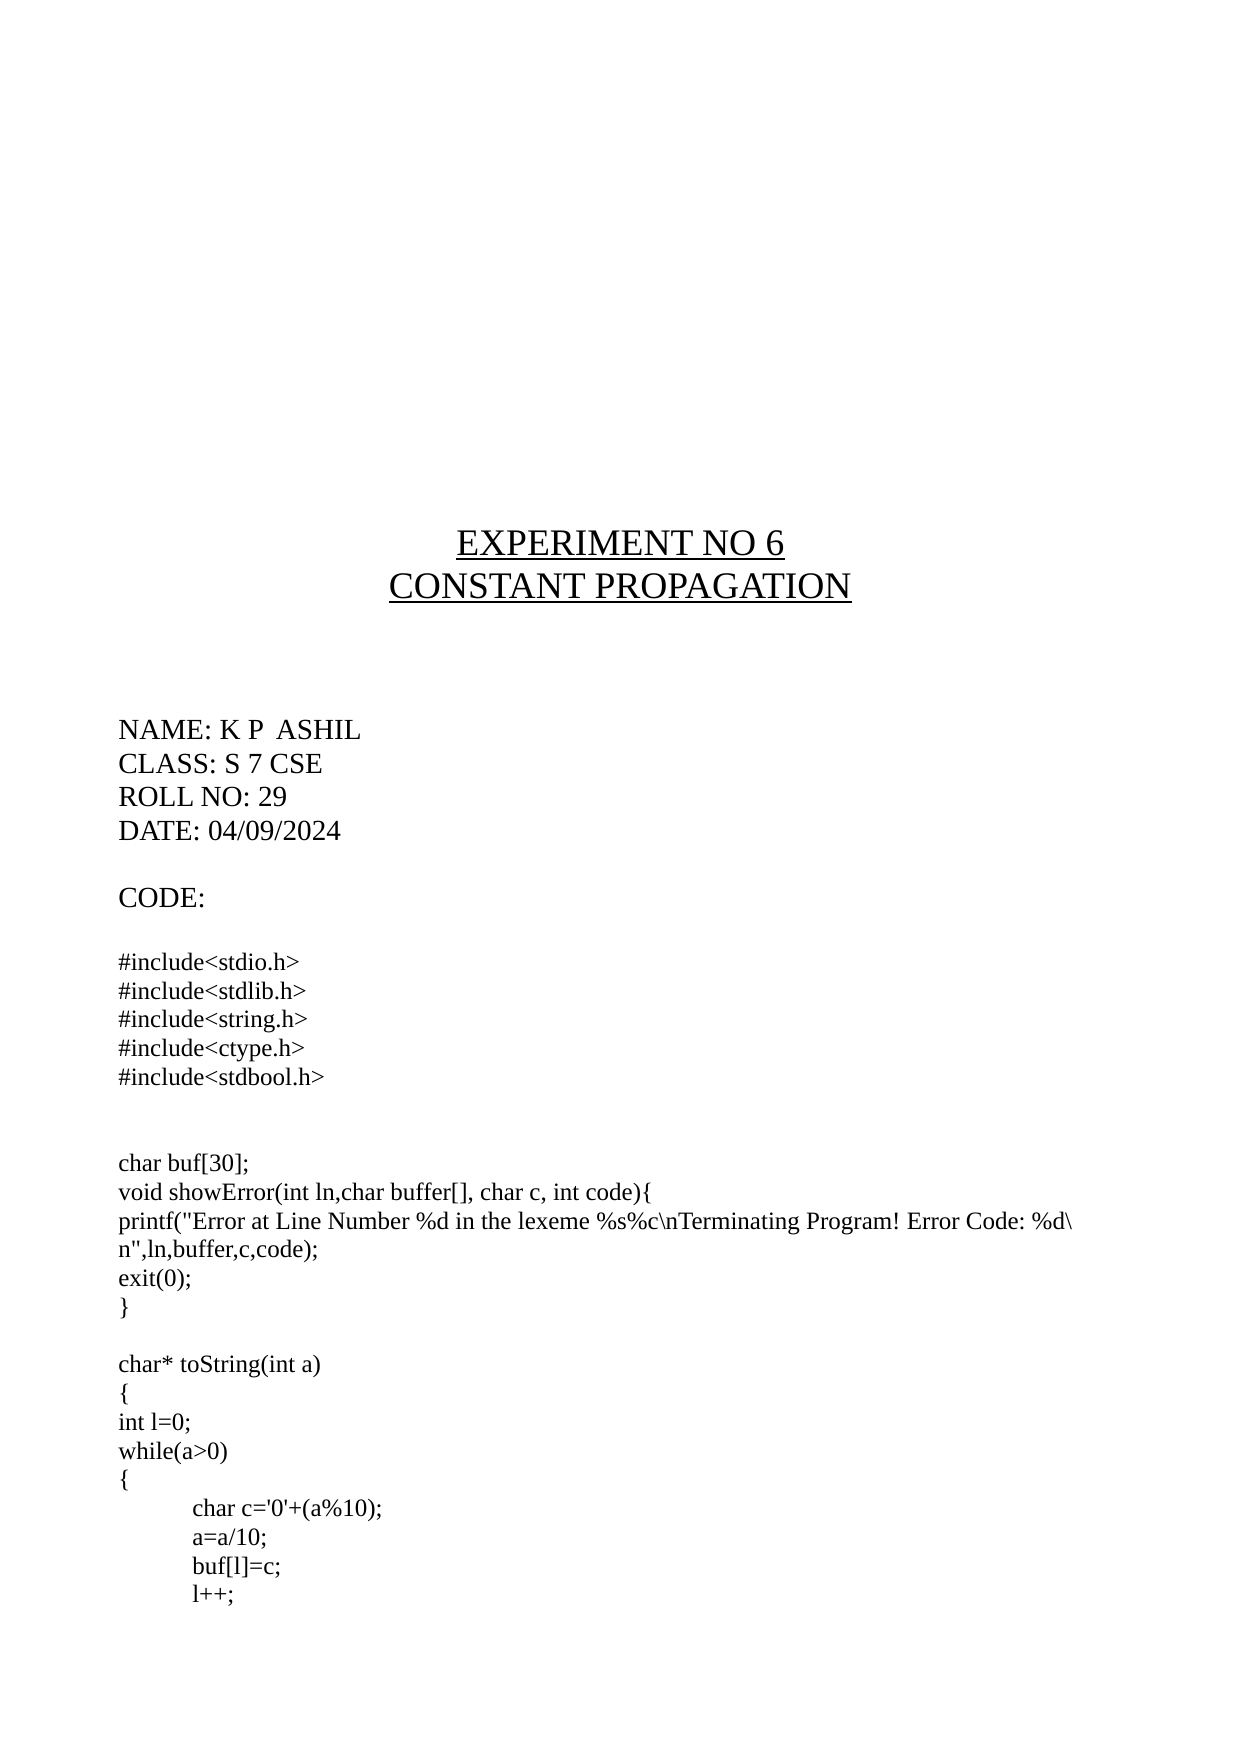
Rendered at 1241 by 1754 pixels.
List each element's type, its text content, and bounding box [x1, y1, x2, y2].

text DATE: 04/09/2024 [118, 813, 1122, 846]
text #include<stdio.h> [118, 947, 1122, 976]
text EXPERIMENT NO 6 [118, 521, 1122, 564]
text l++; [118, 1579, 1122, 1608]
text } [118, 1292, 1122, 1321]
text #include<stdlib.h> [118, 976, 1122, 1004]
text #include<string.h> [118, 1004, 1122, 1033]
text CONSTANT PROPAGATION [118, 564, 1122, 607]
text #include<ctype.h> [118, 1033, 1122, 1062]
text ROLL NO: 29 [118, 779, 1122, 813]
text while(a>0) [118, 1436, 1122, 1464]
text char buf[30]; [118, 1148, 1122, 1177]
text buf[l]=c; [118, 1551, 1122, 1579]
text void showError(int ln,char buffer[], char c, int code){ [118, 1177, 1122, 1206]
text CLASS: S 7 CSE [118, 746, 1122, 779]
text a=a/10; [118, 1522, 1122, 1551]
text { [118, 1464, 1122, 1493]
text char c='0'+(a%10); [118, 1493, 1122, 1522]
text exit(0); [118, 1263, 1122, 1292]
text int l=0; [118, 1407, 1122, 1436]
text { [118, 1378, 1122, 1407]
text #include<stdbool.h> [118, 1062, 1122, 1091]
text printf("Error at Line Number %d in the lexeme %s%c\nTerminating Program! Error Code: %d\n",ln,buffer,c,code); [118, 1206, 1122, 1263]
text CODE: [118, 880, 1122, 913]
text char* toString(int a) [118, 1349, 1122, 1378]
text NAME: K P ASHIL [118, 712, 1122, 746]
